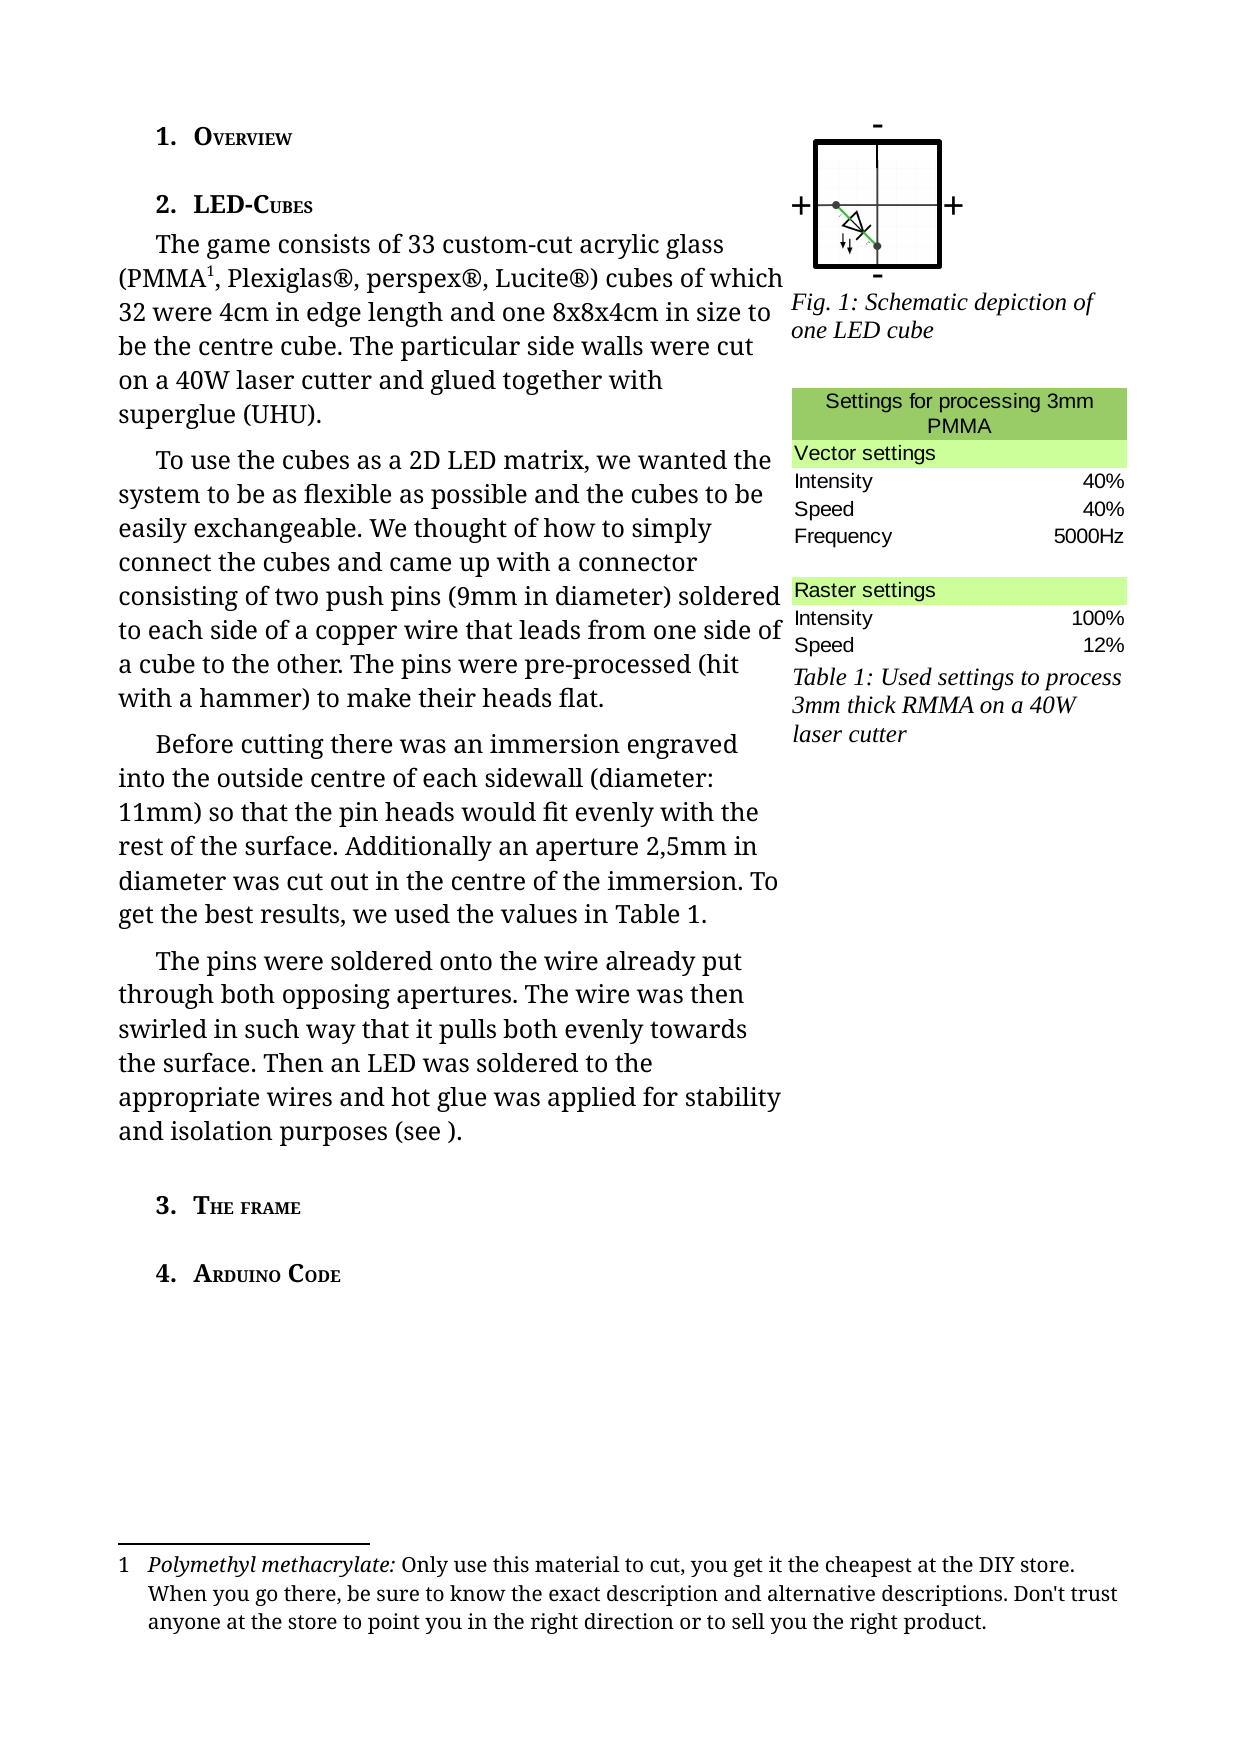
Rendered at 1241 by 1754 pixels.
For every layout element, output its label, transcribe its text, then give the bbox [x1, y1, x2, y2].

text To use the cubes as a 2D LED matrix, we wanted the system to be as flexible as possible and the cubes to be easily exchangeable. We thought of how to simply connect the cubes and came up with a connector consisting of two push pins (9mm in diameter) soldered to each side of a copper wire that leads from one side of a cube to the other. The pins were pre-processed (hit with a hammer) to make their heads flat. [118, 442, 787, 715]
subtitle LED-Cubes [156, 186, 791, 220]
text The pins were soldered onto the wire already put through both opposing apertures. The wire was then swirled in such way that it pulls both evenly towards the surface. Then an LED was soldered to the appropriate wires and hot glue was applied for stability and isolation purposes (see ). [118, 943, 787, 1147]
text Polymethyl methacrylate: Only use this material to cut, you get it the cheapest at the DIY store. When you go there, be sure to know the exact description and alternative descriptions. Don't trust anyone at the store to point you in the right direction or to sell you the right product. [118, 1551, 1122, 1636]
text The game consists of 33 custom-cut acrylic glass (PMMA, Plexiglas®, perspex®, Lucite®) cubes of which 32 were 4cm in edge length and one 8x8x4cm in size to be the centre cube. The particular side walls were cut on a 40W laser cutter and glued together with superglue (UHU). [118, 226, 787, 431]
subtitle Arduino Code [156, 1256, 1122, 1290]
text Before cutting there was an immersion engraved into the outside centre of each sidewall (diameter: 11mm) so that the pin heads would fit evenly with the rest of the surface. Additionally an aperture 2,5mm in diameter was cut out in the centre of the immersion. To get the best results, we used the values in Table 1. [118, 727, 787, 931]
subtitle The frame [156, 1187, 1122, 1222]
subtitle Overview [156, 118, 1122, 152]
text Table 1: Used settings to process 3mm thick RMMA on a 40W laser cutter [792, 401, 1131, 748]
text Fig. 1: Schematic depiction of one LED cube [791, 133, 1132, 344]
